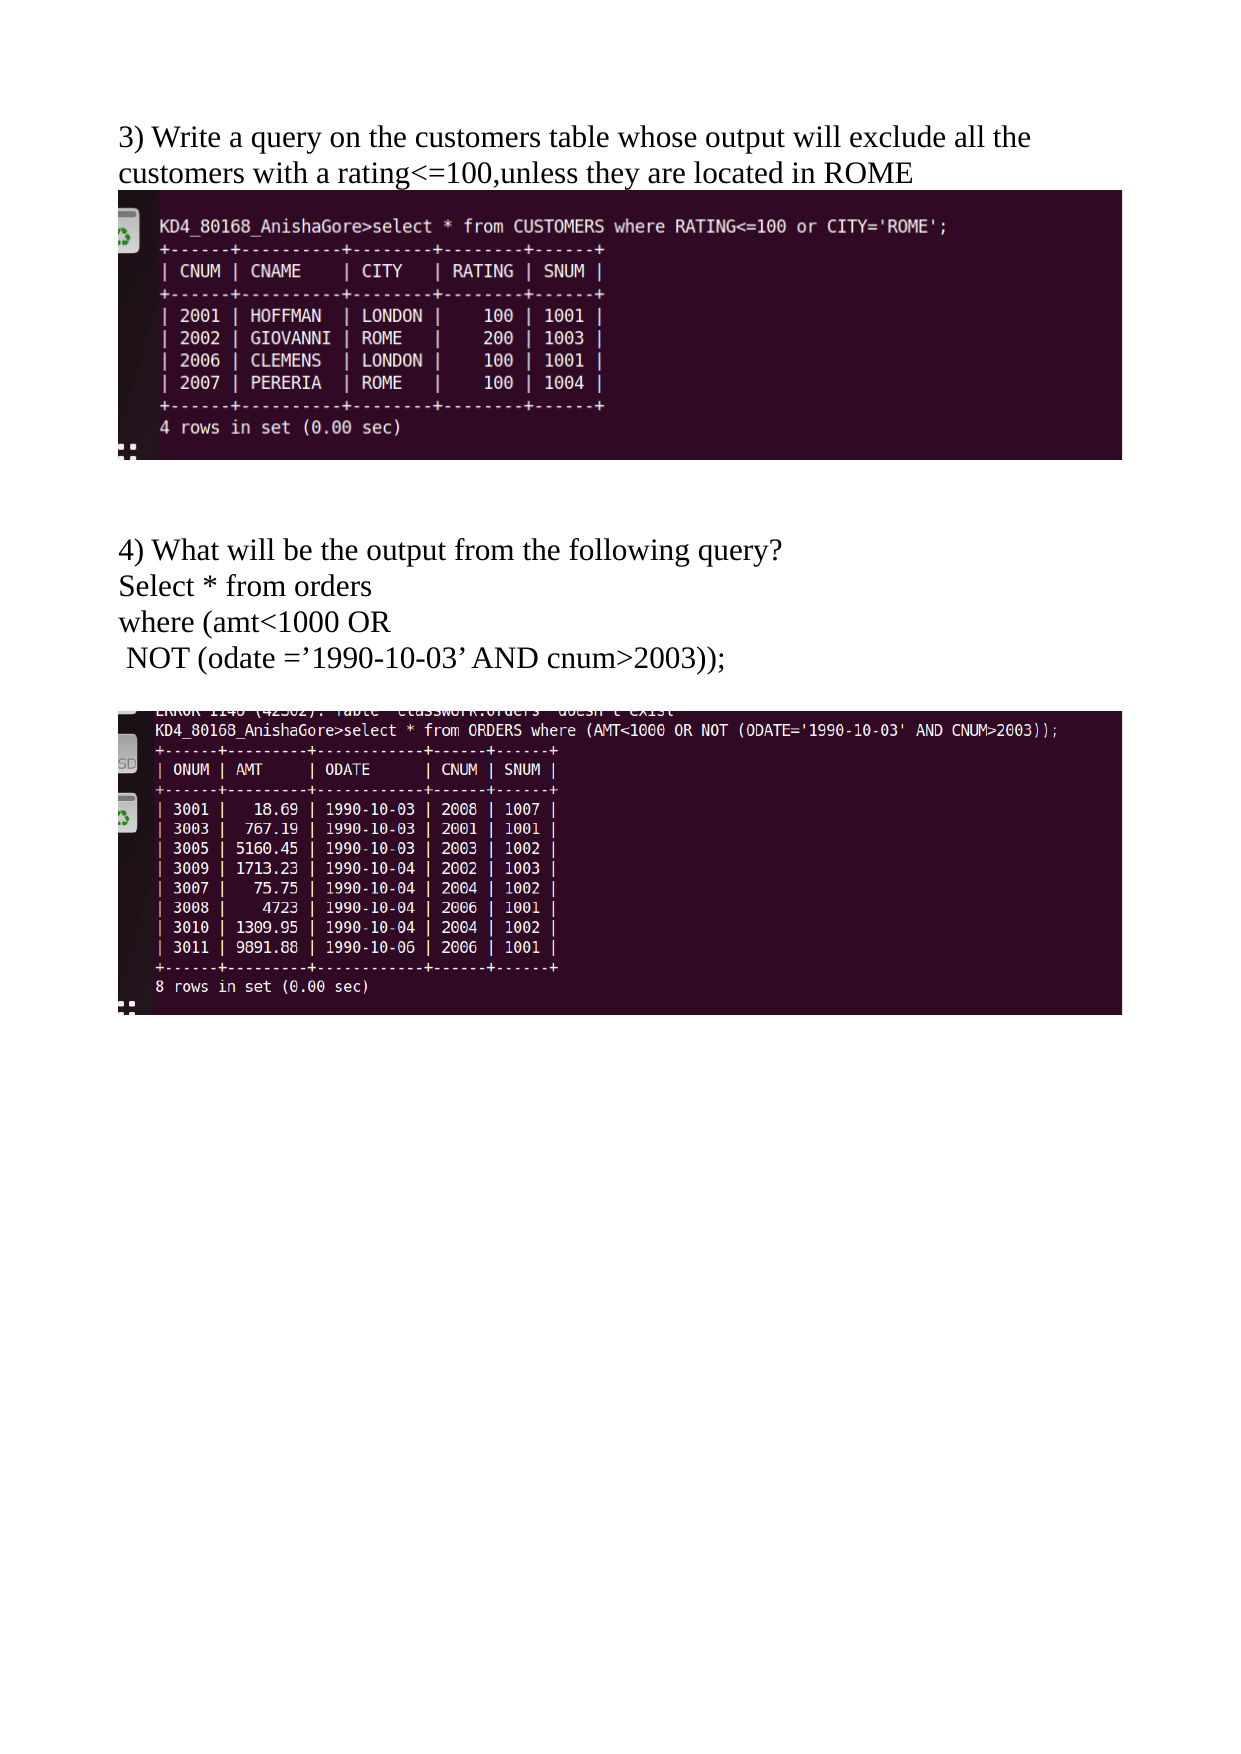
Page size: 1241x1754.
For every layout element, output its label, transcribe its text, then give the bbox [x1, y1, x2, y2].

text 4) What will be the output from the following query? [118, 531, 1122, 567]
picture [118, 190, 1123, 460]
text Select * from orders [118, 567, 1122, 603]
picture [118, 711, 1123, 1015]
text NOT (odate =’1990-10-03’ AND cnum>2003)); [118, 639, 1122, 675]
text 3) Write a query on the customers table whose output will exclude all the customers with a rating<=100,unless they are located in ROME [118, 118, 1122, 190]
text where (amt<1000 OR [118, 603, 1122, 639]
